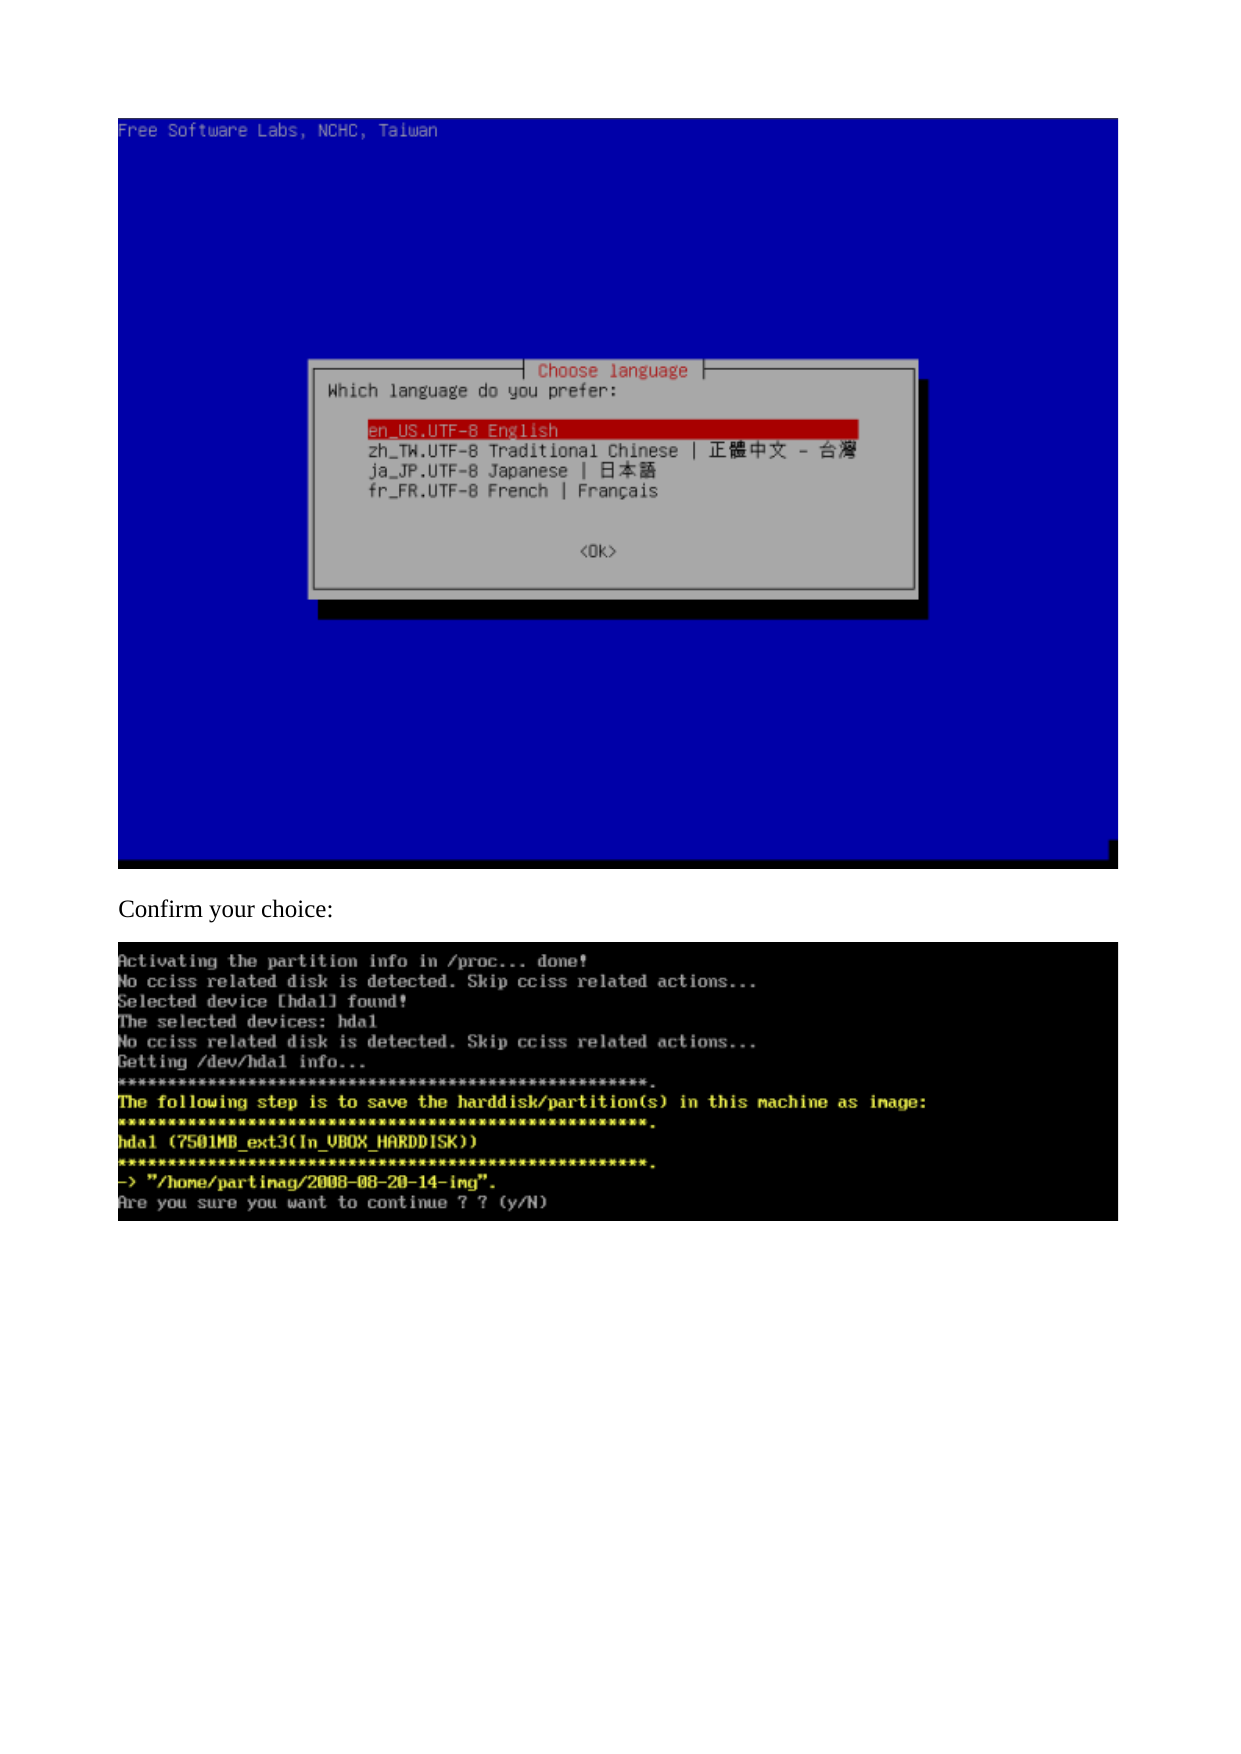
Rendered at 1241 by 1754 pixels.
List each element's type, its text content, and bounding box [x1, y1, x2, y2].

picture [118, 942, 1119, 1221]
picture [118, 118, 1119, 869]
text Confirm your choice: [118, 894, 1122, 923]
